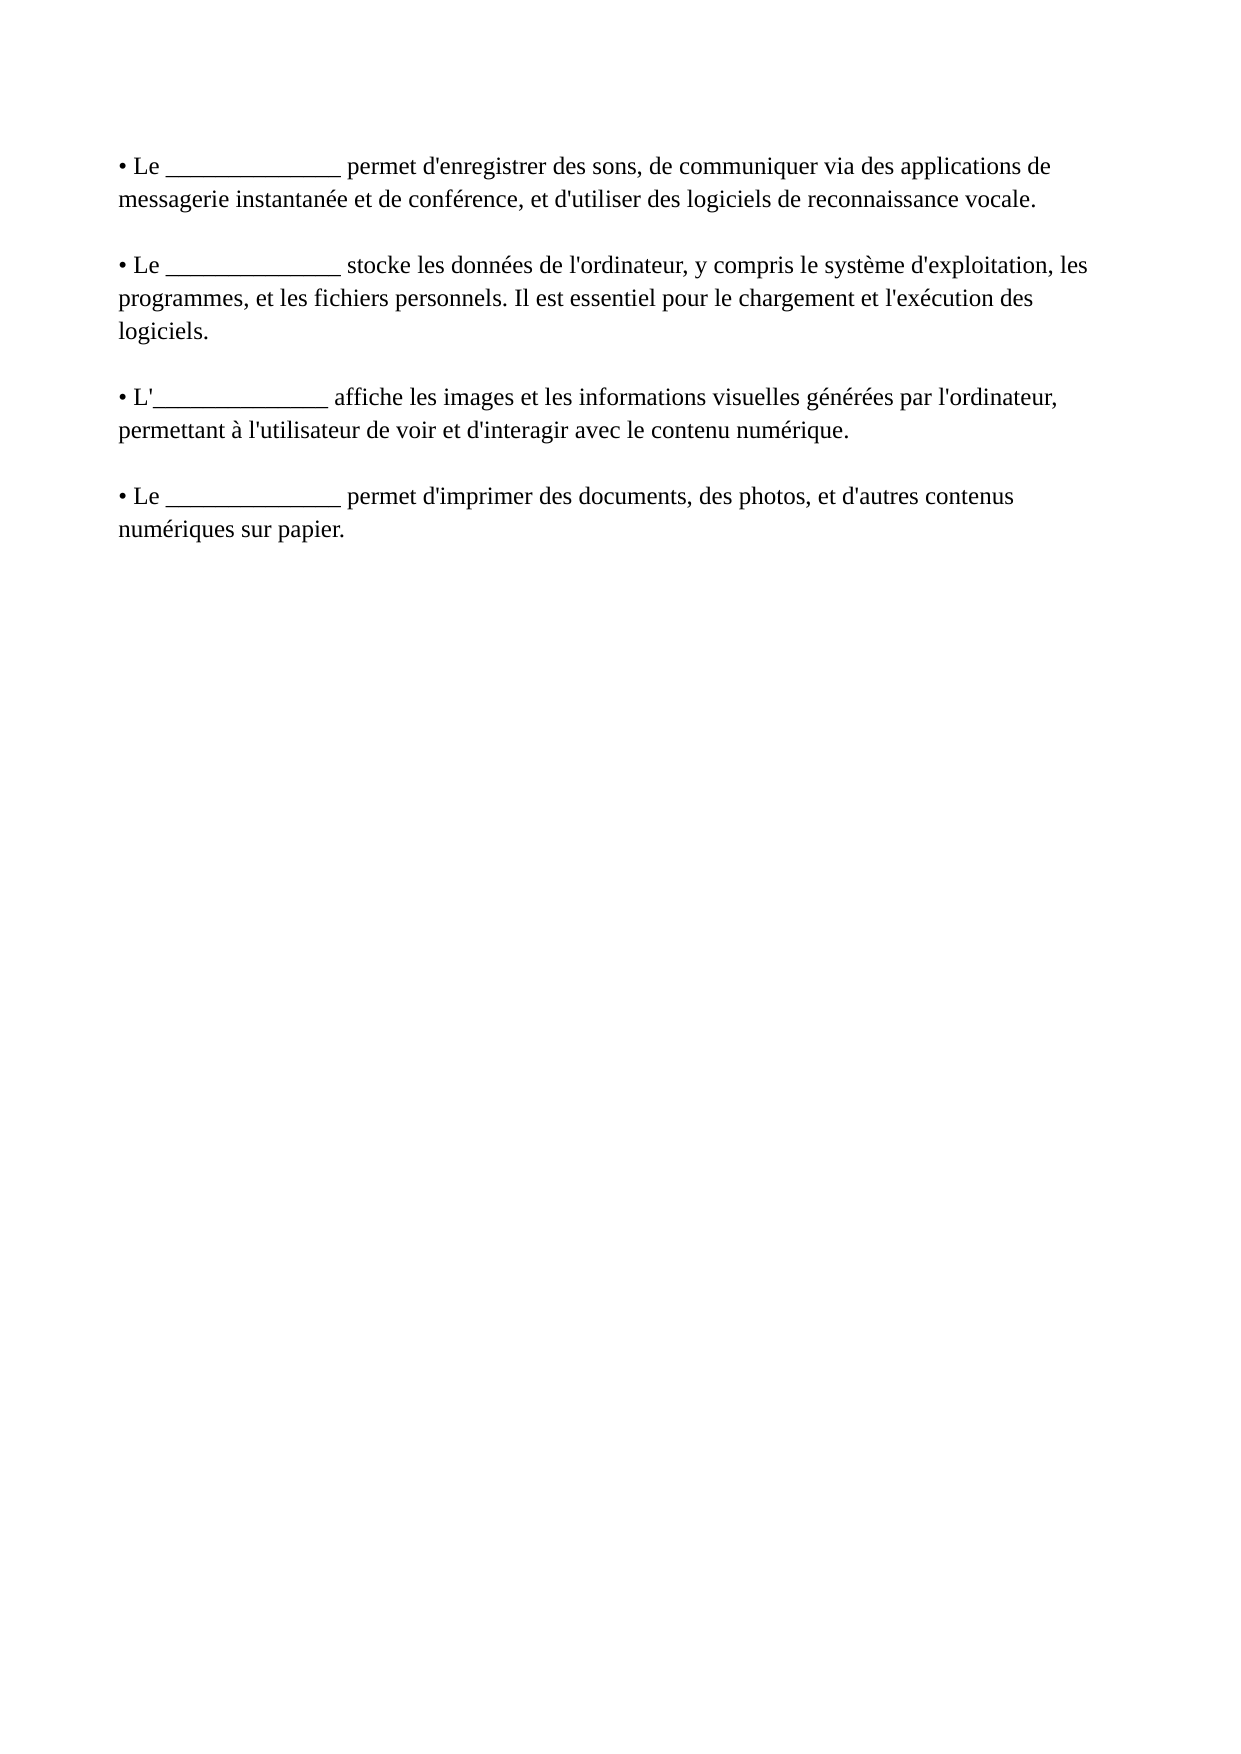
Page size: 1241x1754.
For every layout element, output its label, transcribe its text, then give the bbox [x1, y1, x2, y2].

text • Le ______________ permet d'enregistrer des sons, de communiquer via des applications de messagerie instantanée et de conférence, et d'utiliser des logiciels de reconnaissance vocale. • Le ______________ stocke les données de l'ordinateur, y compris le système d'exploitation, les programmes, et les fichiers personnels. Il est essentiel pour le chargement et l'exécution des logiciels. • L'______________ affiche les images et les informations visuelles générées par l'ordinateur, permettant à l'utilisateur de voir et d'interagir avec le contenu numérique. • Le ______________ permet d'imprimer des documents, des photos, et d'autres contenus numériques sur papier. [118, 118, 1122, 543]
